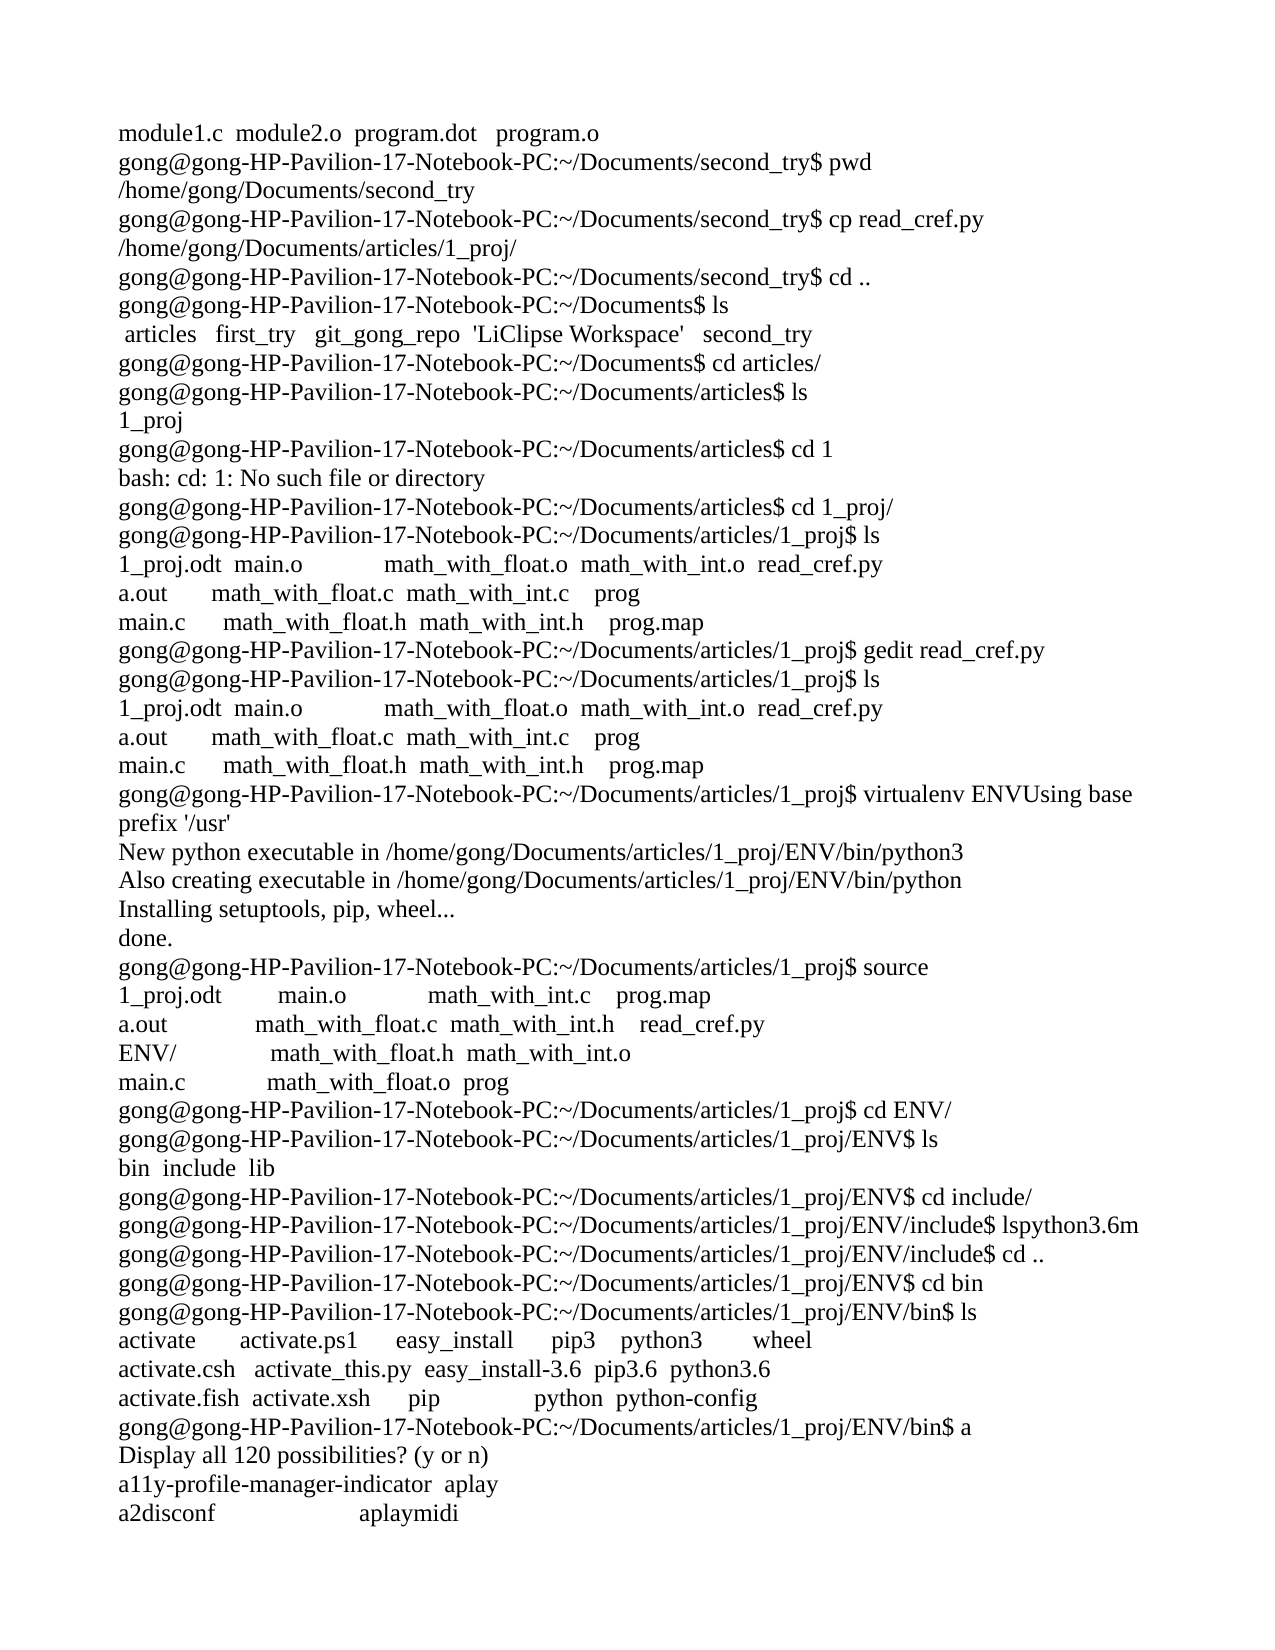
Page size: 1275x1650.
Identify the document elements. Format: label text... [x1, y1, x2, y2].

text a.out math_with_float.c math_with_int.c prog [118, 722, 1157, 751]
text /home/gong/Documents/second_try [118, 176, 1157, 204]
text gong@gong-HP-Pavilion-17-Notebook-PC:~/Documents$ cd articles/ [118, 348, 1157, 377]
text activate.csh activate_this.py easy_install-3.6 pip3.6 python3.6 [118, 1354, 1157, 1383]
text main.c math_with_float.h math_with_int.h prog.map [118, 607, 1157, 636]
text a.out math_with_float.c math_with_int.c prog [118, 578, 1157, 607]
text articles first_try git_gong_repo 'LiClipse Workspace' second_try [118, 319, 1157, 348]
text gong@gong-HP-Pavilion-17-Notebook-PC:~/Documents/second_try$ cd .. [118, 262, 1157, 291]
text bash: cd: 1: No such file or directory [118, 463, 1157, 492]
text activate activate.ps1 easy_install pip3 python3 wheel [118, 1326, 1157, 1354]
text done. [118, 923, 1157, 952]
text gong@gong-HP-Pavilion-17-Notebook-PC:~/Documents/articles/1_proj/ENV/include$ cd .. [118, 1239, 1157, 1268]
text gong@gong-HP-Pavilion-17-Notebook-PC:~/Documents/articles/1_proj/ENV/bin$ a [118, 1412, 1157, 1441]
text gong@gong-HP-Pavilion-17-Notebook-PC:~/Documents/articles/1_proj/ENV$ cd bin [118, 1268, 1157, 1297]
text gong@gong-HP-Pavilion-17-Notebook-PC:~/Documents/articles/1_proj$ cd ENV/ [118, 1096, 1157, 1124]
text gong@gong-HP-Pavilion-17-Notebook-PC:~/Documents$ ls [118, 291, 1157, 319]
text gong@gong-HP-Pavilion-17-Notebook-PC:~/Documents/second_try$ pwd [118, 147, 1157, 176]
text gong@gong-HP-Pavilion-17-Notebook-PC:~/Documents/articles/1_proj$ source [118, 952, 1157, 981]
text bin include lib [118, 1153, 1157, 1182]
text gong@gong-HP-Pavilion-17-Notebook-PC:~/Documents/articles/1_proj/ENV$ ls [118, 1124, 1157, 1153]
text gong@gong-HP-Pavilion-17-Notebook-PC:~/Documents/articles/1_proj$ gedit read_cref.py [118, 636, 1157, 664]
text module1.c module2.o program.dot program.o [118, 118, 1157, 147]
text gong@gong-HP-Pavilion-17-Notebook-PC:~/Documents/articles/1_proj/ENV$ cd include/ [118, 1182, 1157, 1211]
text gong@gong-HP-Pavilion-17-Notebook-PC:~/Documents/articles$ cd 1_proj/ [118, 492, 1157, 521]
text a.out math_with_float.c math_with_int.h read_cref.py [118, 1009, 1157, 1038]
text 1_proj [118, 406, 1157, 434]
text gong@gong-HP-Pavilion-17-Notebook-PC:~/Documents/second_try$ cp read_cref.py /home/gong/Documents/articles/1_proj/ [118, 204, 1157, 262]
text activate.fish activate.xsh pip python python-config [118, 1383, 1157, 1412]
text 1_proj.odt main.o math_with_int.c prog.map [118, 981, 1157, 1009]
text gong@gong-HP-Pavilion-17-Notebook-PC:~/Documents/articles$ ls [118, 377, 1157, 406]
text Display all 120 possibilities? (y or n) [118, 1441, 1157, 1469]
text Also creating executable in /home/gong/Documents/articles/1_proj/ENV/bin/python [118, 866, 1157, 894]
text main.c math_with_float.o prog [118, 1067, 1157, 1096]
text 1_proj.odt main.o math_with_float.o math_with_int.o read_cref.py [118, 693, 1157, 722]
text a11y-profile-manager-indicator aplay [118, 1469, 1157, 1498]
text 1_proj.odt main.o math_with_float.o math_with_int.o read_cref.py [118, 549, 1157, 578]
text gong@gong-HP-Pavilion-17-Notebook-PC:~/Documents/articles/1_proj/ENV/bin$ ls [118, 1297, 1157, 1326]
text a2disconf aplaymidi [118, 1498, 1157, 1527]
text Installing setuptools, pip, wheel... [118, 894, 1157, 923]
text gong@gong-HP-Pavilion-17-Notebook-PC:~/Documents/articles/1_proj$ ls [118, 521, 1157, 549]
text ENV/ math_with_float.h math_with_int.o [118, 1038, 1157, 1067]
text gong@gong-HP-Pavilion-17-Notebook-PC:~/Documents/articles$ cd 1 [118, 434, 1157, 463]
text gong@gong-HP-Pavilion-17-Notebook-PC:~/Documents/articles/1_proj$ virtualenv ENVUsing base prefix '/usr' [118, 779, 1157, 837]
text gong@gong-HP-Pavilion-17-Notebook-PC:~/Documents/articles/1_proj$ ls [118, 664, 1157, 693]
text gong@gong-HP-Pavilion-17-Notebook-PC:~/Documents/articles/1_proj/ENV/include$ lspython3.6m [118, 1211, 1157, 1239]
text main.c math_with_float.h math_with_int.h prog.map [118, 751, 1157, 779]
text New python executable in /home/gong/Documents/articles/1_proj/ENV/bin/python3 [118, 837, 1157, 866]
